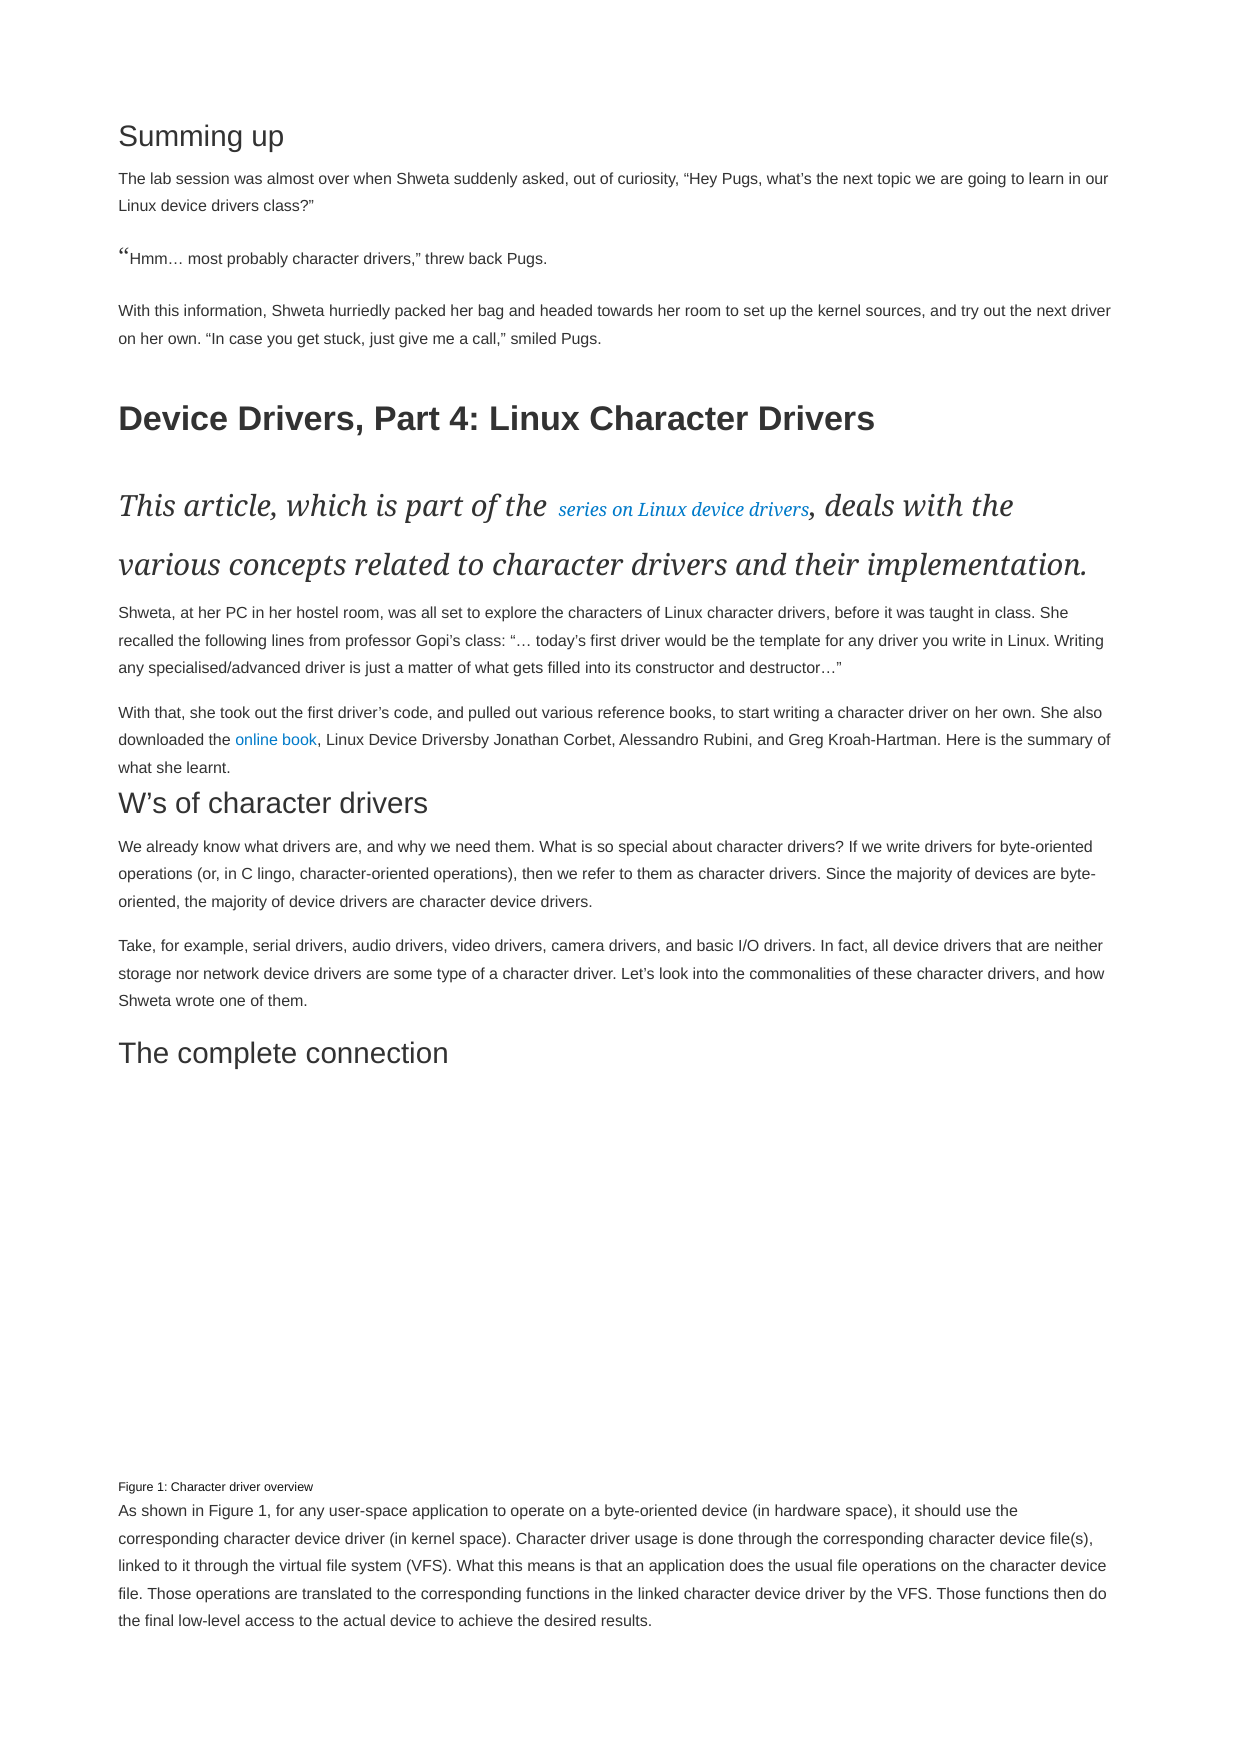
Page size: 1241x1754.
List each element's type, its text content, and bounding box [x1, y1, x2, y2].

text Take, for example, serial drivers, audio drivers, video drivers, camera drivers, and basic I/O drivers. In fact, all device drivers that are neither storage nor network device drivers are some type of a character driver. Let’s look into the commonalities of these character drivers, and how Shweta wrote one of them. [118, 937, 1122, 1010]
text This article, which is part of the series on Linux device drivers, deals with the various concepts related to character drivers and their implementation. [118, 485, 1122, 584]
subtitle Summing up [118, 118, 1122, 152]
text We already know what drivers are, and why we need them. What is so special about character drivers? If we write drivers for byte-oriented operations (or, in C lingo, character-oriented operations), then we refer to them as character drivers. Since the majority of devices are byte-oriented, the majority of device drivers are character device drivers. [118, 837, 1122, 910]
text As shown in Figure 1, for any user-space application to operate on a byte-oriented device (in hardware space), it should use the corresponding character device driver (in kernel space). Character driver usage is done through the corresponding character device file(s), linked to it through the virtual file system (VFS). What this means is that an application does the usual file operations on the character device file. Those operations are translated to the corresponding functions in the linked character device driver by the VFS. Those functions then do the final low-level access to the actual device to achieve the desired results. [118, 1502, 1122, 1630]
text With that, she took out the first driver’s code, and pulled out various reference books, to start writing a character driver on her own. She also downloaded the online book, Linux Device Driversby Jonathan Corbet, Alessandro Rubini, and Greg Kroah-Hartman. Here is the summary of what she learnt. [118, 703, 1122, 777]
text “Hmm… most probably character drivers,” threw back Pugs. [118, 241, 1122, 270]
text Shweta, at her PC in her hostel room, was all set to explore the characters of Linux character drivers, before it was taught in class. She recalled the following lines from professor Gopi’s class: “… today’s first driver would be the template for any driver you write in Linux. Writing any specialised/advanced driver is just a matter of what gets filled into its constructor and destructor…” [118, 604, 1122, 677]
text With this information, Shweta hurriedly packed her bag and headed towards her room to set up the kernel sources, and try out the next driver on her own. “In case you get stuck, just give me a call,” smiled Pugs. [118, 302, 1122, 347]
subtitle The complete connection [118, 1036, 1122, 1070]
subtitle Device Drivers, Part 4: Linux Character Drivers [118, 399, 1122, 438]
subtitle W’s of character drivers [118, 786, 1122, 820]
text Figure 1: Character driver overview [118, 1480, 1122, 1494]
text The lab session was almost over when Shweta suddenly asked, out of curiosity, “Hey Pugs, what’s the next topic we are going to learn in our Linux device drivers class?” [118, 169, 1122, 215]
